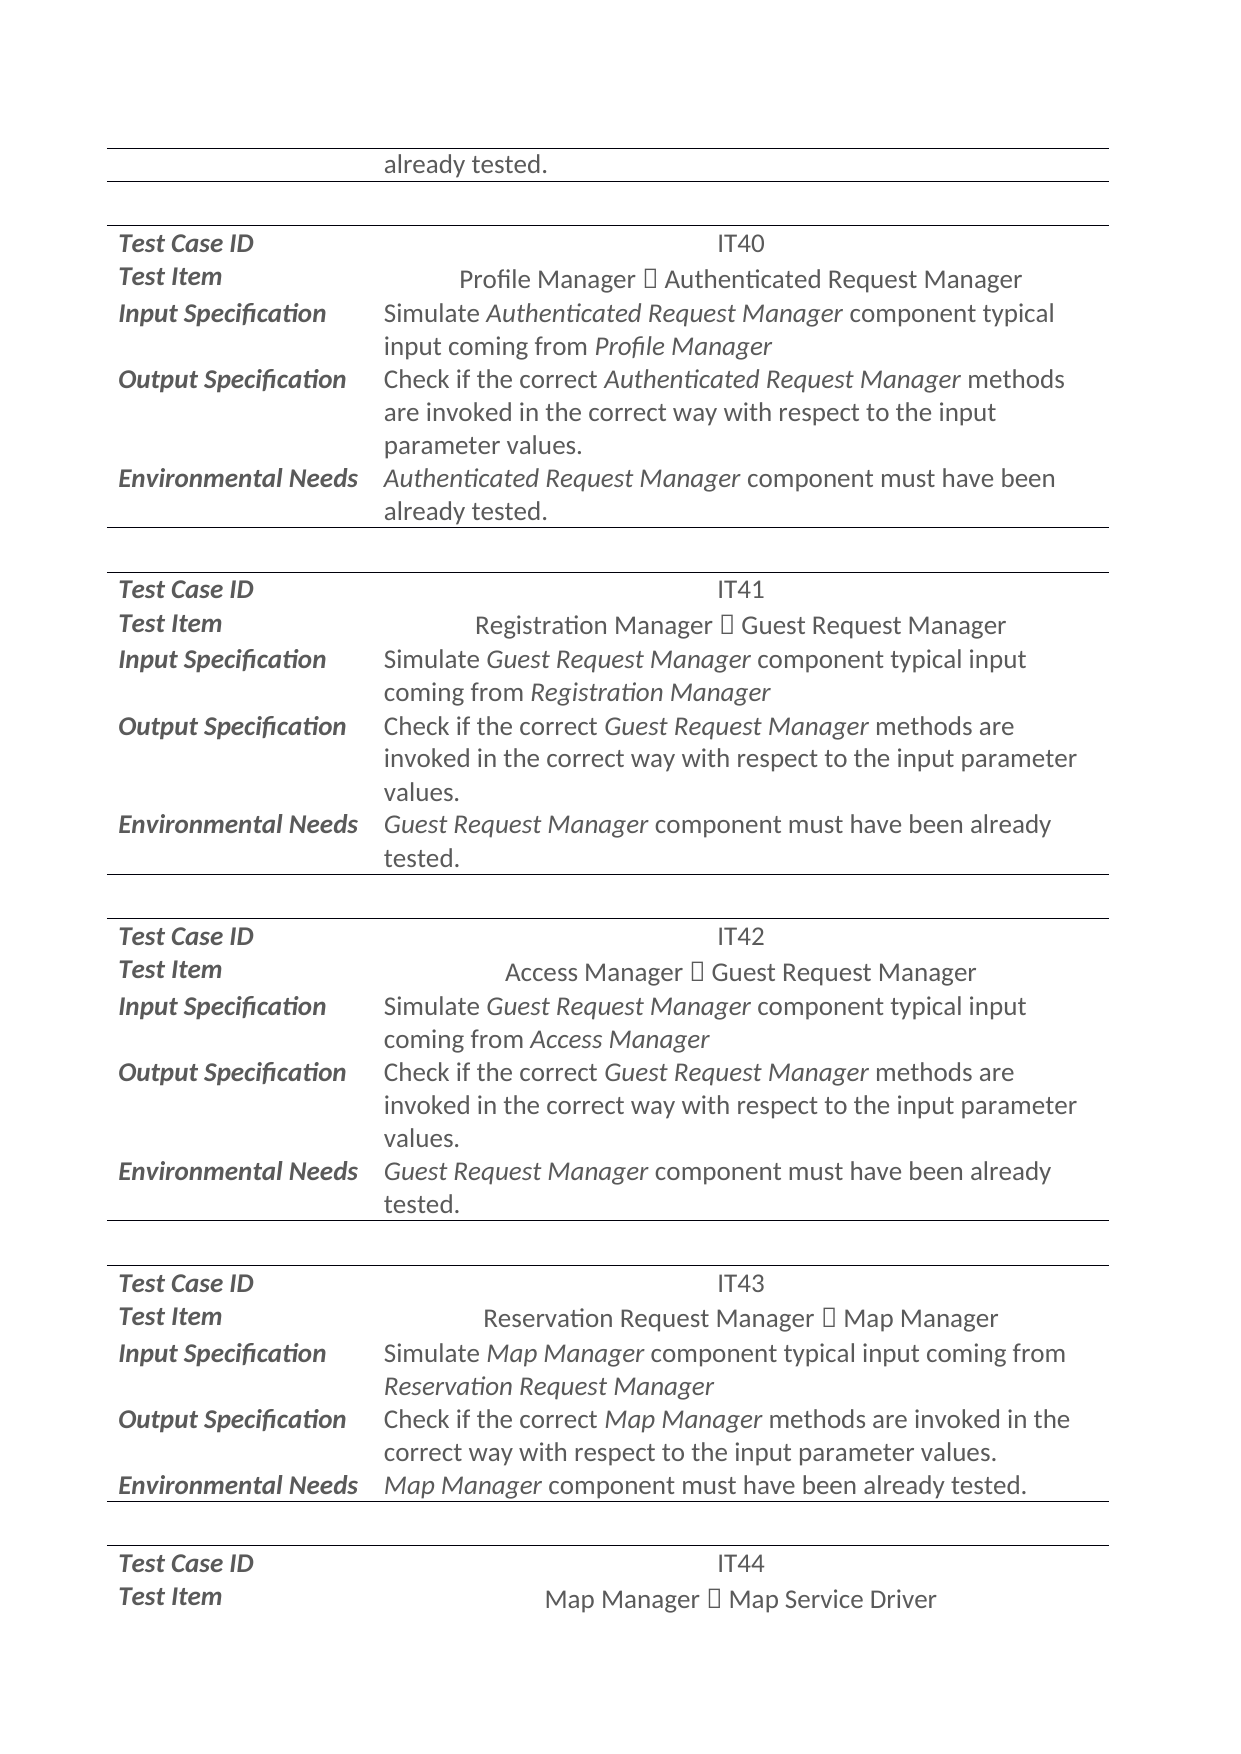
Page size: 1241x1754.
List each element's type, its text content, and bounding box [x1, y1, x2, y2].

table_cell Input Specification [107, 989, 372, 1055]
table_cell Access Manager  Guest Request Manager [373, 952, 1109, 989]
table_cell Environmental Needs [107, 461, 372, 527]
table_cell Environmental Needs [107, 1154, 372, 1220]
table_header Test Case ID [107, 1266, 372, 1299]
table_cell Input Specification [107, 643, 372, 709]
table_cell Output Specification [107, 1055, 372, 1154]
table_cell Test Item [107, 606, 372, 643]
table_cell already tested. [373, 149, 1109, 181]
table_cell Test Item [107, 259, 372, 296]
table_cell Test Item [107, 952, 372, 989]
table_cell Reservation Request Manager  Map Manager [373, 1299, 1109, 1336]
table_header IT43 [373, 1266, 1109, 1299]
table_cell Test Item [107, 1299, 372, 1336]
table_cell Simulate Authenticated Request Manager component typical input coming from Profile Manager [373, 296, 1109, 362]
table_cell Input Specification [107, 1336, 372, 1402]
table_header Test Case ID [107, 919, 372, 952]
table_cell Output Specification [107, 362, 372, 461]
table_cell [107, 149, 372, 181]
table_cell Map Manager component must have been already tested. [373, 1468, 1109, 1501]
table_cell Check if the correct Guest Request Manager methods are invoked in the correct way with respect to the input parameter values. [373, 709, 1109, 808]
table_cell Profile Manager  Authenticated Request Manager [373, 259, 1109, 296]
table_cell Check if the correct Guest Request Manager methods are invoked in the correct way with respect to the input parameter values. [373, 1055, 1109, 1154]
table_cell Map Manager  Map Service Driver [373, 1579, 1109, 1616]
table_header IT42 [373, 919, 1109, 952]
table_cell Simulate Map Manager component typical input coming from Reservation Request Manager [373, 1336, 1109, 1402]
table_cell Output Specification [107, 1402, 372, 1468]
table_cell Input Specification [107, 296, 372, 362]
table_cell Registration Manager  Guest Request Manager [373, 606, 1109, 643]
table_cell Guest Request Manager component must have been already tested. [373, 1154, 1109, 1220]
table_cell Check if the correct Map Manager methods are invoked in the correct way with respect to the input parameter values. [373, 1402, 1109, 1468]
table_cell Environmental Needs [107, 808, 372, 874]
table_cell Simulate Guest Request Manager component typical input coming from Access Manager [373, 989, 1109, 1055]
table_header Test Case ID [107, 1546, 372, 1579]
table_cell Output Specification [107, 709, 372, 808]
table_header IT41 [373, 573, 1109, 606]
table_header Test Case ID [107, 226, 372, 259]
table_header IT44 [373, 1546, 1109, 1579]
table_header IT40 [373, 226, 1109, 259]
table_cell Environmental Needs [107, 1468, 372, 1501]
table_header Test Case ID [107, 573, 372, 606]
table_cell Authenticated Request Manager component must have been already tested. [373, 461, 1109, 527]
table_cell Simulate Guest Request Manager component typical input coming from Registration Manager [373, 643, 1109, 709]
table_cell Test Item [107, 1579, 372, 1616]
table_cell Guest Request Manager component must have been already tested. [373, 808, 1109, 874]
table_cell Check if the correct Authenticated Request Manager methods are invoked in the correct way with respect to the input parameter values. [373, 362, 1109, 461]
